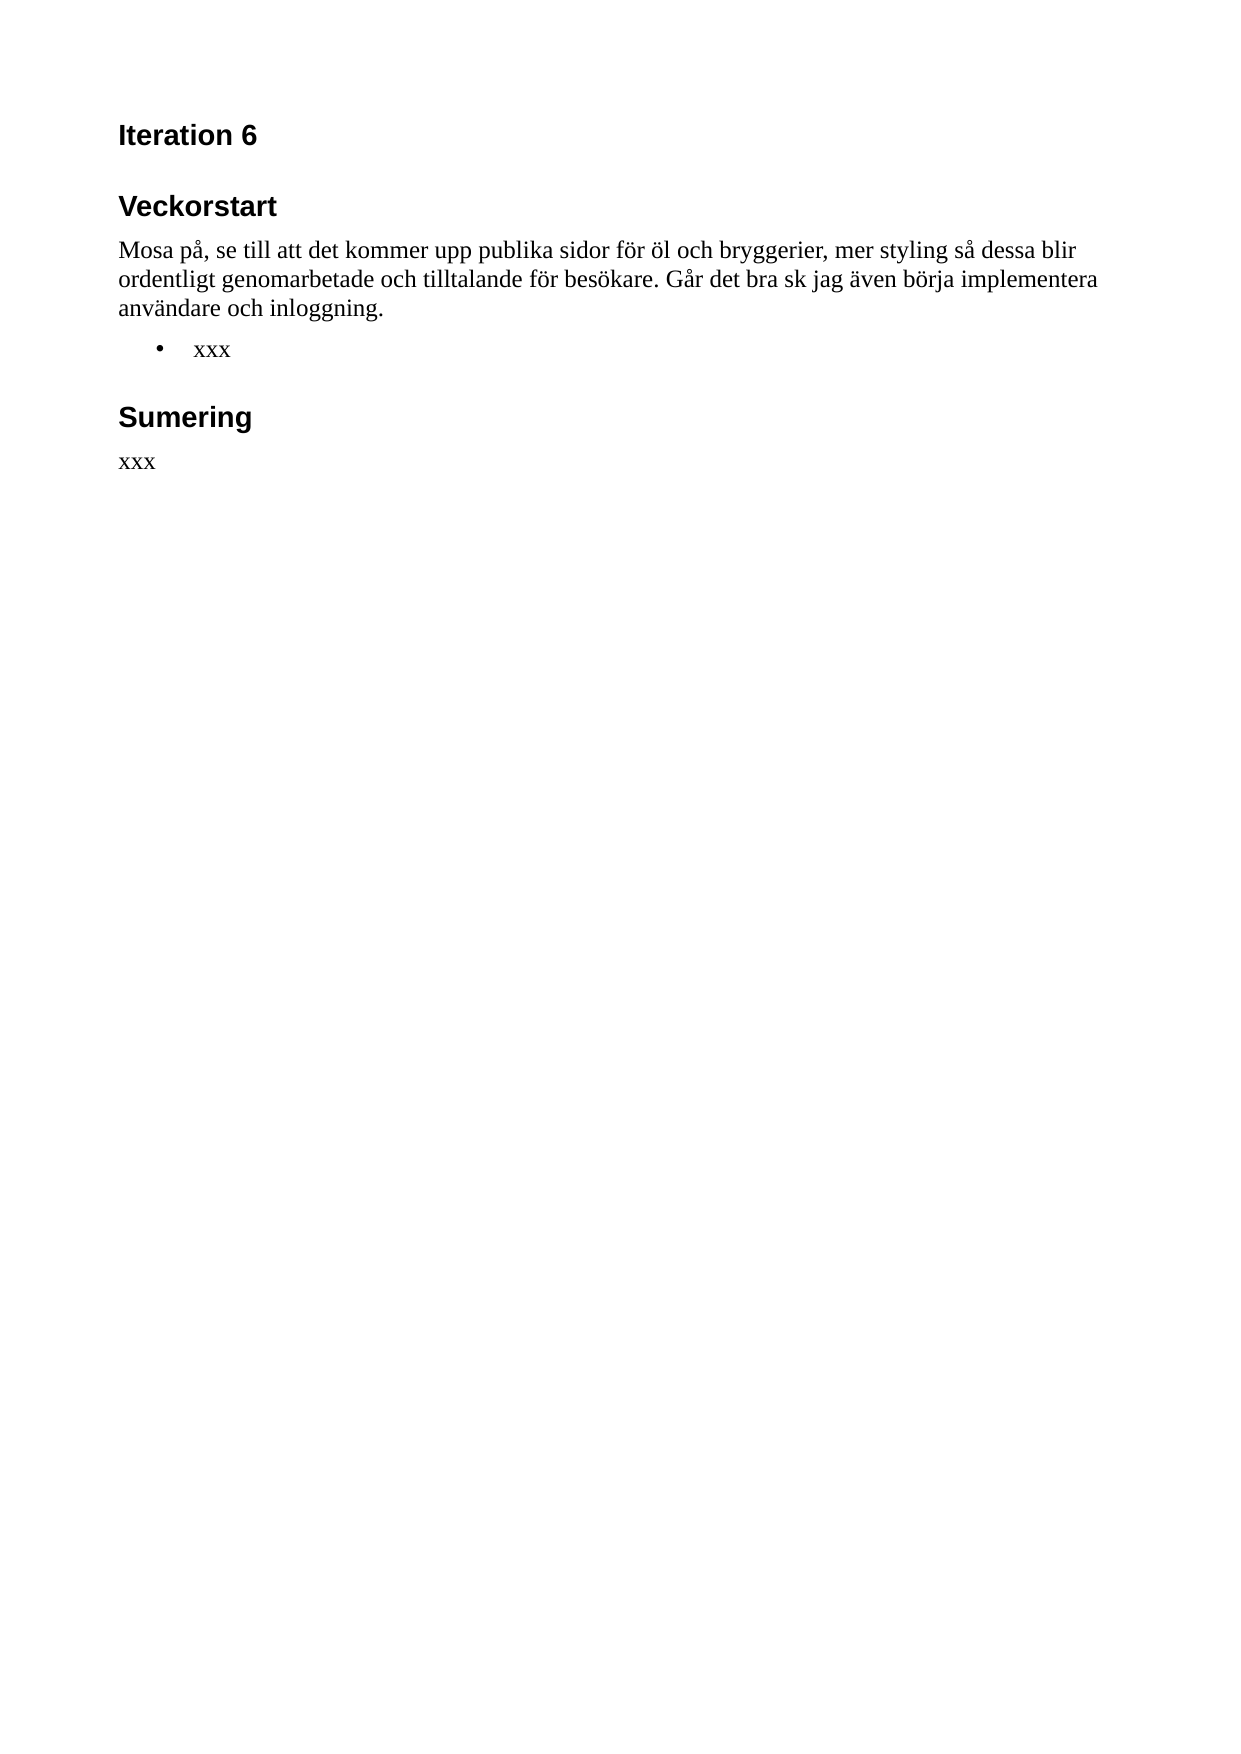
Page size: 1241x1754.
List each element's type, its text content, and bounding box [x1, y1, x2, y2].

subtitle Sumering [118, 400, 1122, 434]
list xxx [156, 334, 1122, 363]
text xxx [118, 446, 1122, 475]
subtitle Iteration 6 [118, 118, 1122, 152]
text Mosa på, se till att det kommer upp publika sidor för öl och bryggerier, mer styling så dessa blir ordentligt genomarbetade och tilltalande för besökare. Går det bra sk jag även börja implementera användare och inloggning. [118, 235, 1122, 321]
subtitle Veckorstart [118, 189, 1122, 223]
